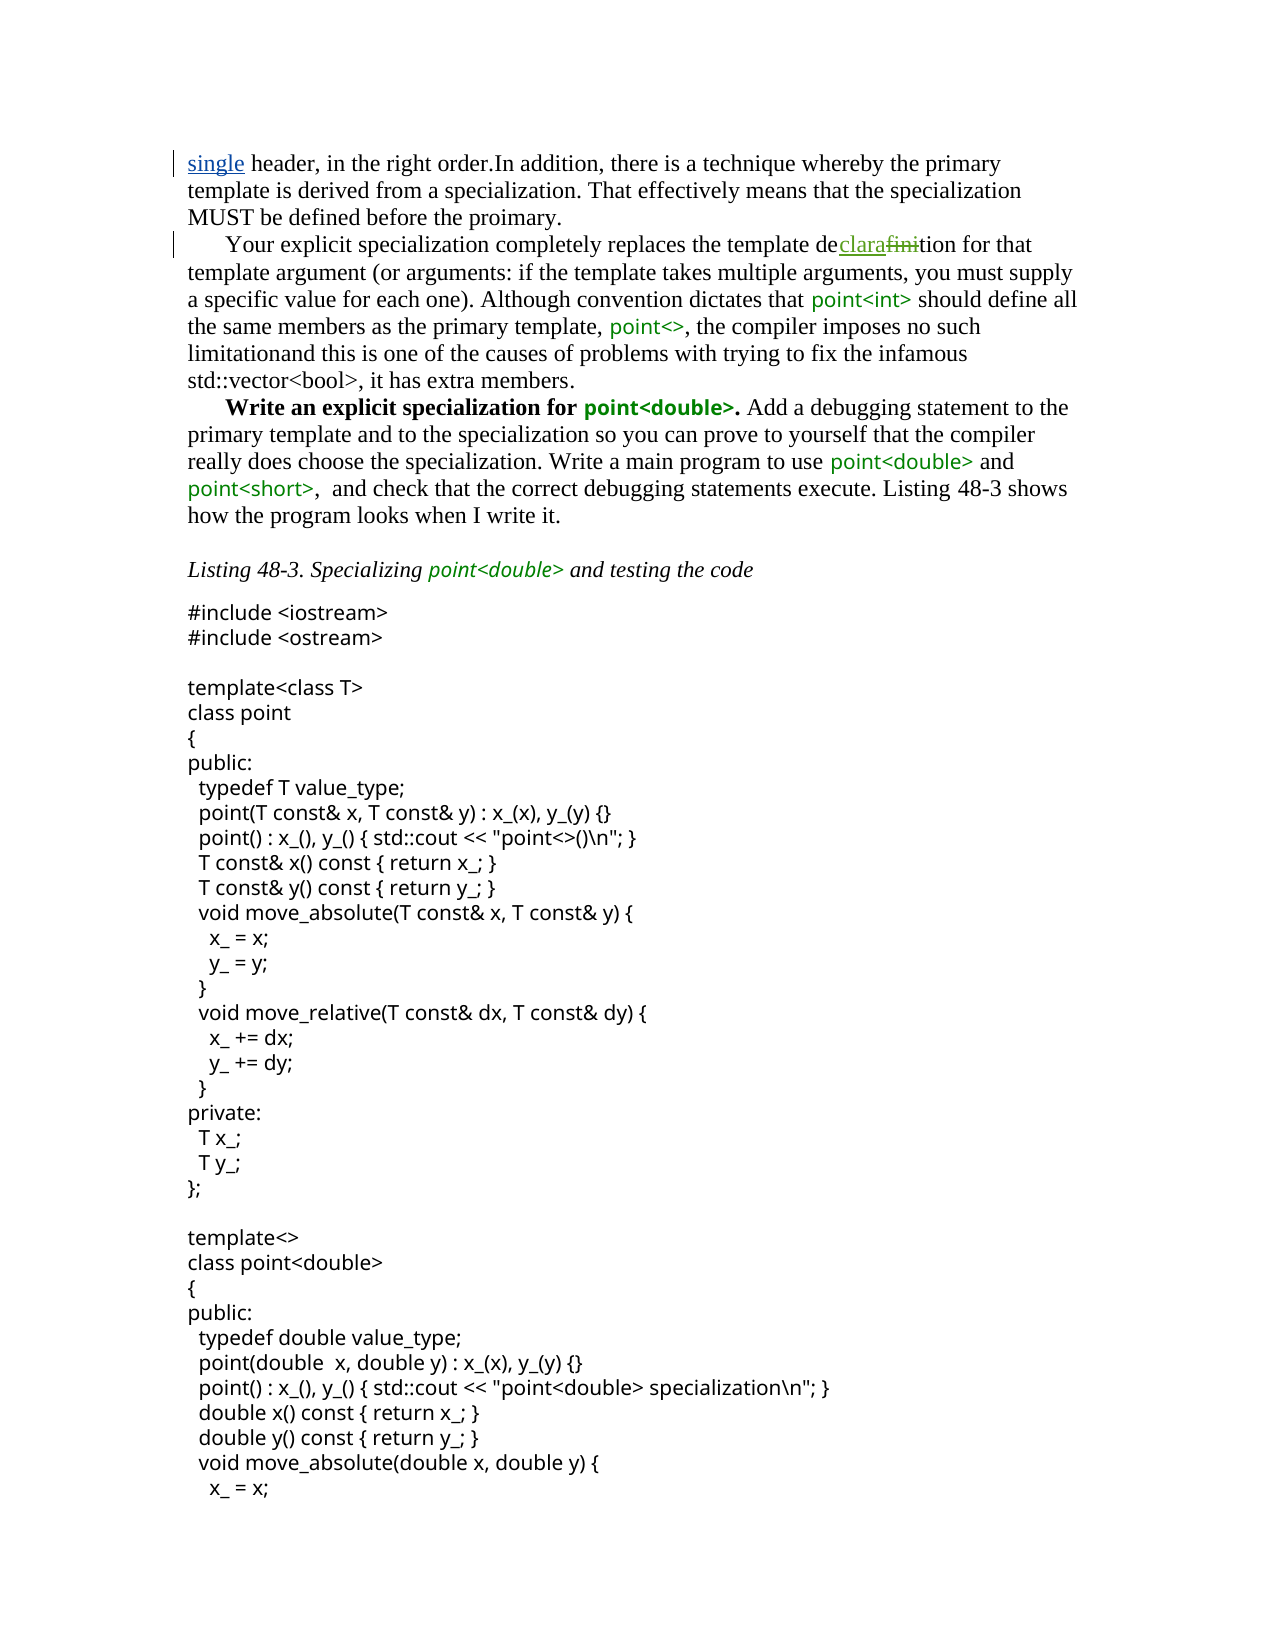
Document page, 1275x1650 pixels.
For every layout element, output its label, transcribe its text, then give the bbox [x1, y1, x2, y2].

text public: [187, 1300, 1072, 1325]
text typedef double value_type; [187, 1325, 1072, 1350]
text class point [187, 700, 1072, 725]
text private: [187, 1100, 1072, 1125]
text Write an explicit specialization for point<double>. Add a debugging statement to the primary template and to the specialization so you can prove to yourself that the compiler really does choose the specialization. Write a main program to use point<double> and point<short>, and check that the correct debugging statements execute. Listing 48-3 shows how the program looks when I write it. [187, 394, 1087, 529]
text } [187, 975, 1072, 1000]
text { [187, 1275, 1072, 1300]
text point() : x_(), y_() { std::cout << "point<>()\n"; } [187, 825, 1072, 850]
text #include <ostream> [187, 625, 1072, 650]
text #include <iostream> [187, 600, 1072, 625]
text { [187, 725, 1072, 750]
text }; [187, 1175, 1072, 1200]
text point(T const& x, T const& y) : x_(x), y_(y) {} [187, 800, 1072, 825]
text Listing 48-3. Specializing point<double> and testing the code [187, 554, 1087, 583]
text y_ += dy; [187, 1050, 1072, 1075]
text double x() const { return x_; } [187, 1400, 1072, 1425]
text } [187, 1075, 1072, 1100]
text point(double x, double y) : x_(x), y_(y) {} [187, 1350, 1072, 1375]
text double y() const { return y_; } [187, 1425, 1072, 1450]
text typedef T value_type; [187, 775, 1072, 800]
text x_ += dx; [187, 1025, 1072, 1050]
text T x_; [187, 1125, 1072, 1150]
text Start an explicit specialization with template<> (notice the empty angle brackets), which tells the compiler that you are writing an explicit specialization. Then comes the definition. Notice how the class name is the specialized template name: point<int>. That’s how the compiler knows what you are specializing. Before you can specialize a template, you must tell the compiler about the class template with a declaration of the class name or a full definition of the class template.No, that is not AFAIK correct. The restriction is that the declaration of the specialisationh must be visible at the point at which the specialisation is first used in a TU. In addition, there is no requirement for a primary template definition to exist anywhere, something extensively used in meta programming. Also see the example in the Standard 14.7.3 para 1 Typically you would put the class template declaration followed by its specializations in a single header, in the right order.In addition, there is a technique whereby the primary template is derived from a specialization. That effectively means that the specialization MUST be defined before the proimary. [187, 150, 1087, 231]
text template<> [187, 1225, 1072, 1250]
text class point<double> [187, 1250, 1072, 1275]
text y_ = y; [187, 950, 1072, 975]
text x_ = x; [187, 1475, 1072, 1500]
text template<class T> [187, 675, 1072, 700]
text public: [187, 750, 1072, 775]
text void move_absolute(double x, double y) { [187, 1450, 1072, 1475]
text x_ = x; [187, 925, 1072, 950]
text void move_relative(T const& dx, T const& dy) { [187, 1000, 1072, 1025]
text T const& y() const { return y_; } [187, 875, 1072, 900]
text Your explicit specialization completely replaces the template declaration for that template argument (or arguments: if the template takes multiple arguments, you must supply a specific value for each one). Although convention dictates that point<int> should define all the same members as the primary template, point<>, the compiler imposes no such limitationand this is one of the causes of problems with trying to fix the infamous std::vector<bool>, it has extra members. [187, 231, 1087, 394]
text void move_absolute(T const& x, T const& y) { [187, 900, 1072, 925]
text T y_; [187, 1150, 1072, 1175]
text T const& x() const { return x_; } [187, 850, 1072, 875]
text point() : x_(), y_() { std::cout << "point<double> specialization\n"; } [187, 1375, 1072, 1400]
